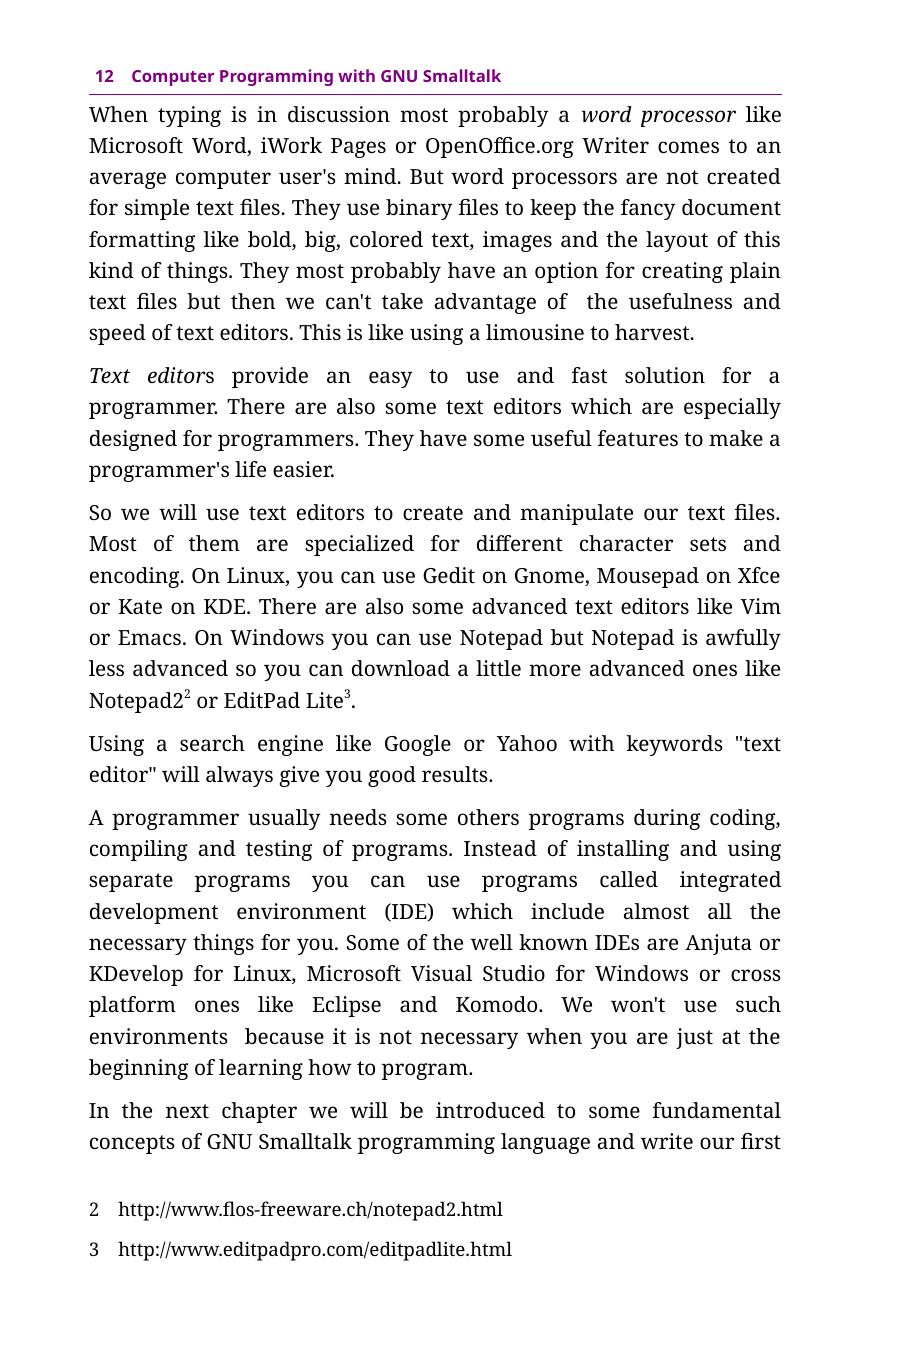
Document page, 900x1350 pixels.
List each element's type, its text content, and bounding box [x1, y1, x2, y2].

text When typing is in discussion most probably a word processor like Microsoft Word, iWork Pages or OpenOffice.org Writer comes to an average computer user's mind. But word processors are not created for simple text files. They use binary files to keep the fancy document formatting like bold, big, colored text, images and the layout of this kind of things. They most probably have an option for creating plain text files but then we can't take advantage of the usefulness and speed of text editors. This is like using a limousine to harvest. [88, 100, 782, 347]
text Using a search engine like Google or Yahoo with keywords "text editor" will always give you good results. [88, 729, 782, 788]
text http://www.flos-freeware.ch/notepad2.html [88, 1196, 782, 1222]
text http://www.editpadpro.com/editpadlite.html [88, 1236, 782, 1261]
text Text editors provide an easy to use and fast solution for a programmer. There are also some text editors which are especially designed for programmers. They have some useful features to make a programmer's life easier. [88, 361, 782, 484]
text A programmer usually needs some others programs during coding, compiling and testing of programs. Instead of installing and using separate programs you can use programs called integrated development environment (IDE) which include almost all the necessary things for you. Some of the well known IDEs are Anjuta or KDevelop for Linux, Microsoft Visual Studio for Windows or cross platform ones like Eclipse and Komodo. We won't use such environments because it is not necessary when you are just at the beginning of learning how to program. [88, 803, 782, 1081]
text In the next chapter we will be introduced to some fundamental concepts of GNU Smalltalk programming language and write our first [88, 1096, 782, 1156]
text So we will use text editors to create and manipulate our text files. Most of them are specialized for different character sets and encoding. On Linux, you can use Gedit on Gnome, Mousepad on Xfce or Kate on KDE. There are also some advanced text editors like Vim or Emacs. On Windows you can use Notepad but Notepad is awfully less advanced so you can download a little more advanced ones like Notepad2 or EditPad Lite. [88, 498, 782, 714]
